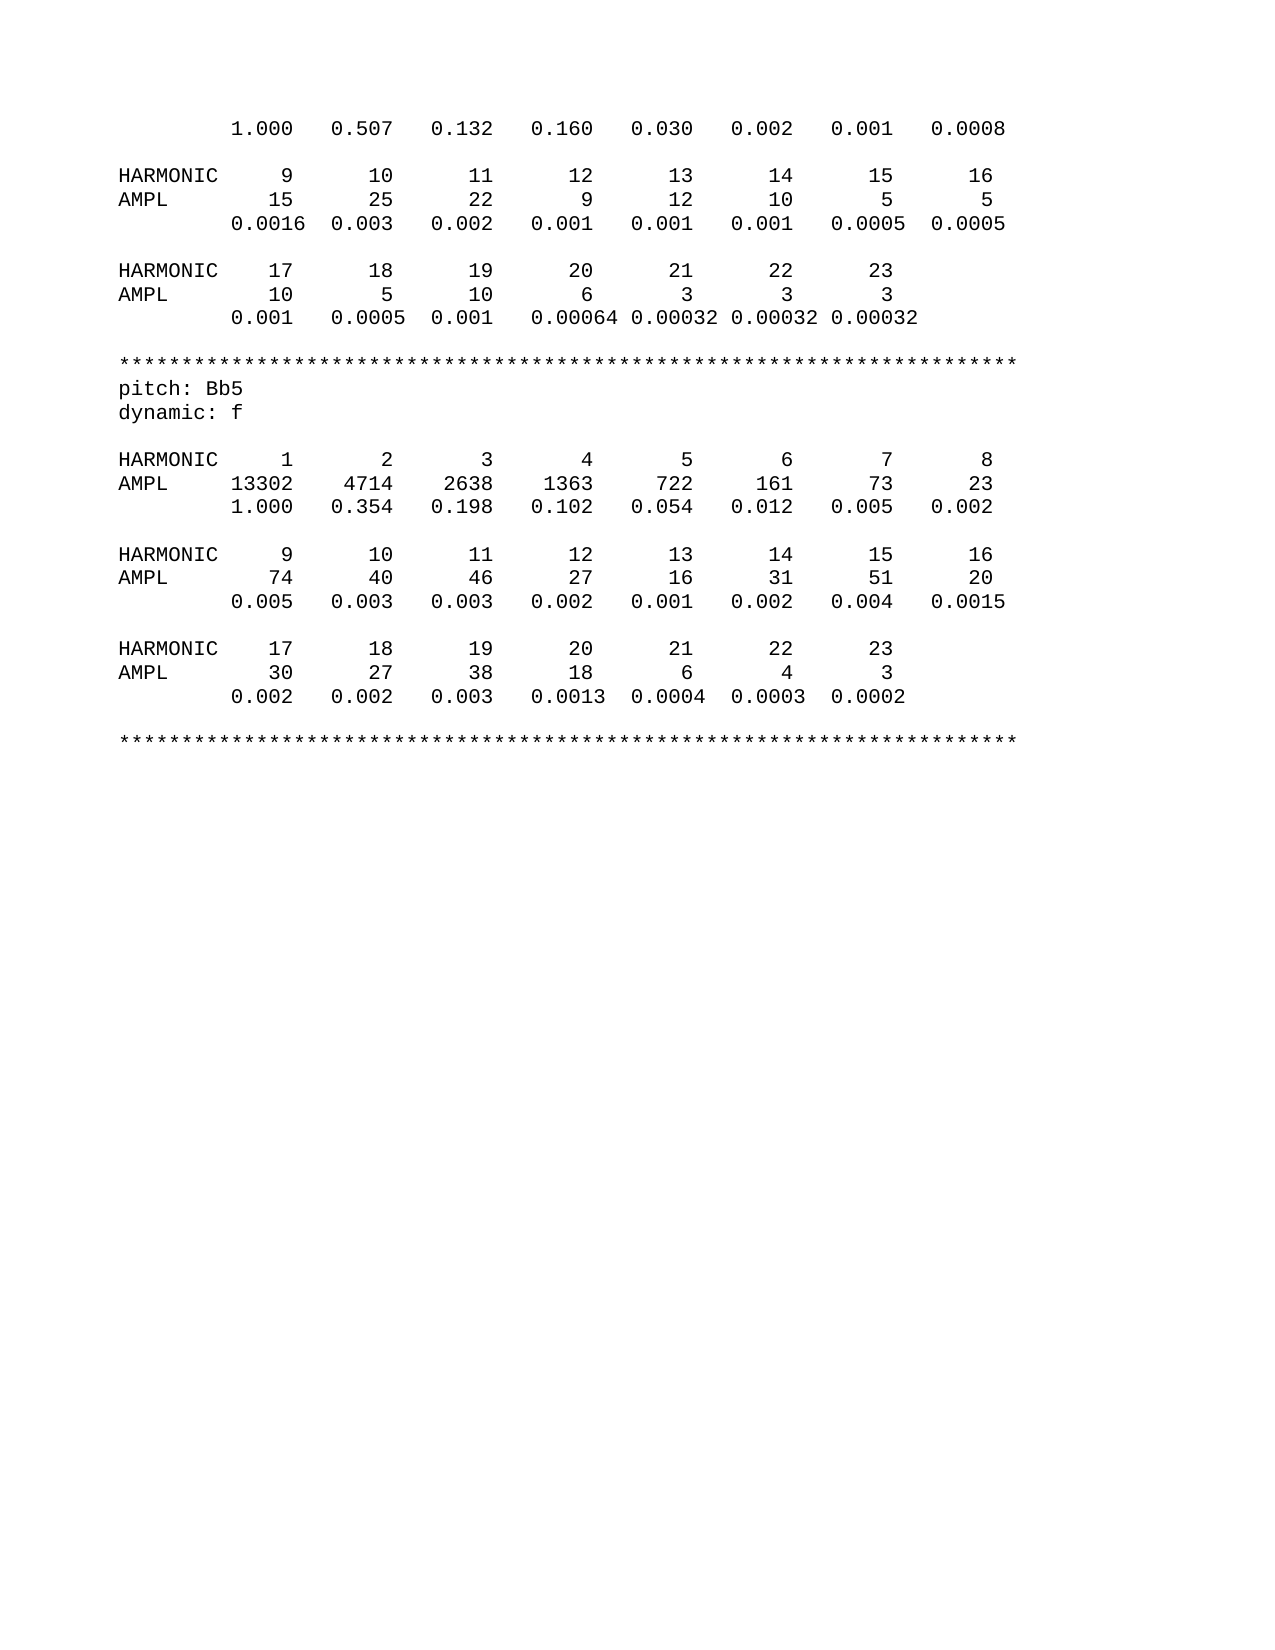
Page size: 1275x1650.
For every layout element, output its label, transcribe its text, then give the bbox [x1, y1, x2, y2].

text HARMONIC 17 18 19 20 21 22 23 [118, 260, 1157, 284]
text HARMONIC 9 10 11 12 13 14 15 16 [118, 544, 1157, 567]
text AMPL 15 25 22 9 12 10 5 5 [118, 189, 1157, 213]
text HARMONIC 9 10 11 12 13 14 15 16 [118, 165, 1157, 189]
text HARMONIC 1 2 3 4 5 6 7 8 [118, 449, 1157, 473]
text AMPL 30 27 38 18 6 4 3 [118, 662, 1157, 686]
text 0.0016 0.003 0.002 0.001 0.001 0.001 0.0005 0.0005 [118, 213, 1157, 236]
text AMPL 74 40 46 27 16 31 51 20 [118, 567, 1157, 591]
text 0.002 0.002 0.003 0.0013 0.0004 0.0003 0.0002 [118, 686, 1157, 709]
text pitch: Bb5 [118, 378, 1157, 402]
text ************************************************************************ [118, 354, 1157, 378]
text dynamic: f [118, 402, 1157, 426]
text HARMONIC 17 18 19 20 21 22 23 [118, 638, 1157, 662]
text 0.001 0.0005 0.001 0.00064 0.00032 0.00032 0.00032 [118, 307, 1157, 331]
text AMPL 13302 4714 2638 1363 722 161 73 23 [118, 473, 1157, 496]
text 1.000 0.507 0.132 0.160 0.030 0.002 0.001 0.0008 [118, 118, 1157, 142]
text AMPL 10 5 10 6 3 3 3 [118, 284, 1157, 307]
text 1.000 0.354 0.198 0.102 0.054 0.012 0.005 0.002 [118, 496, 1157, 520]
text ************************************************************************ [118, 733, 1157, 757]
text 0.005 0.003 0.003 0.002 0.001 0.002 0.004 0.0015 [118, 591, 1157, 615]
